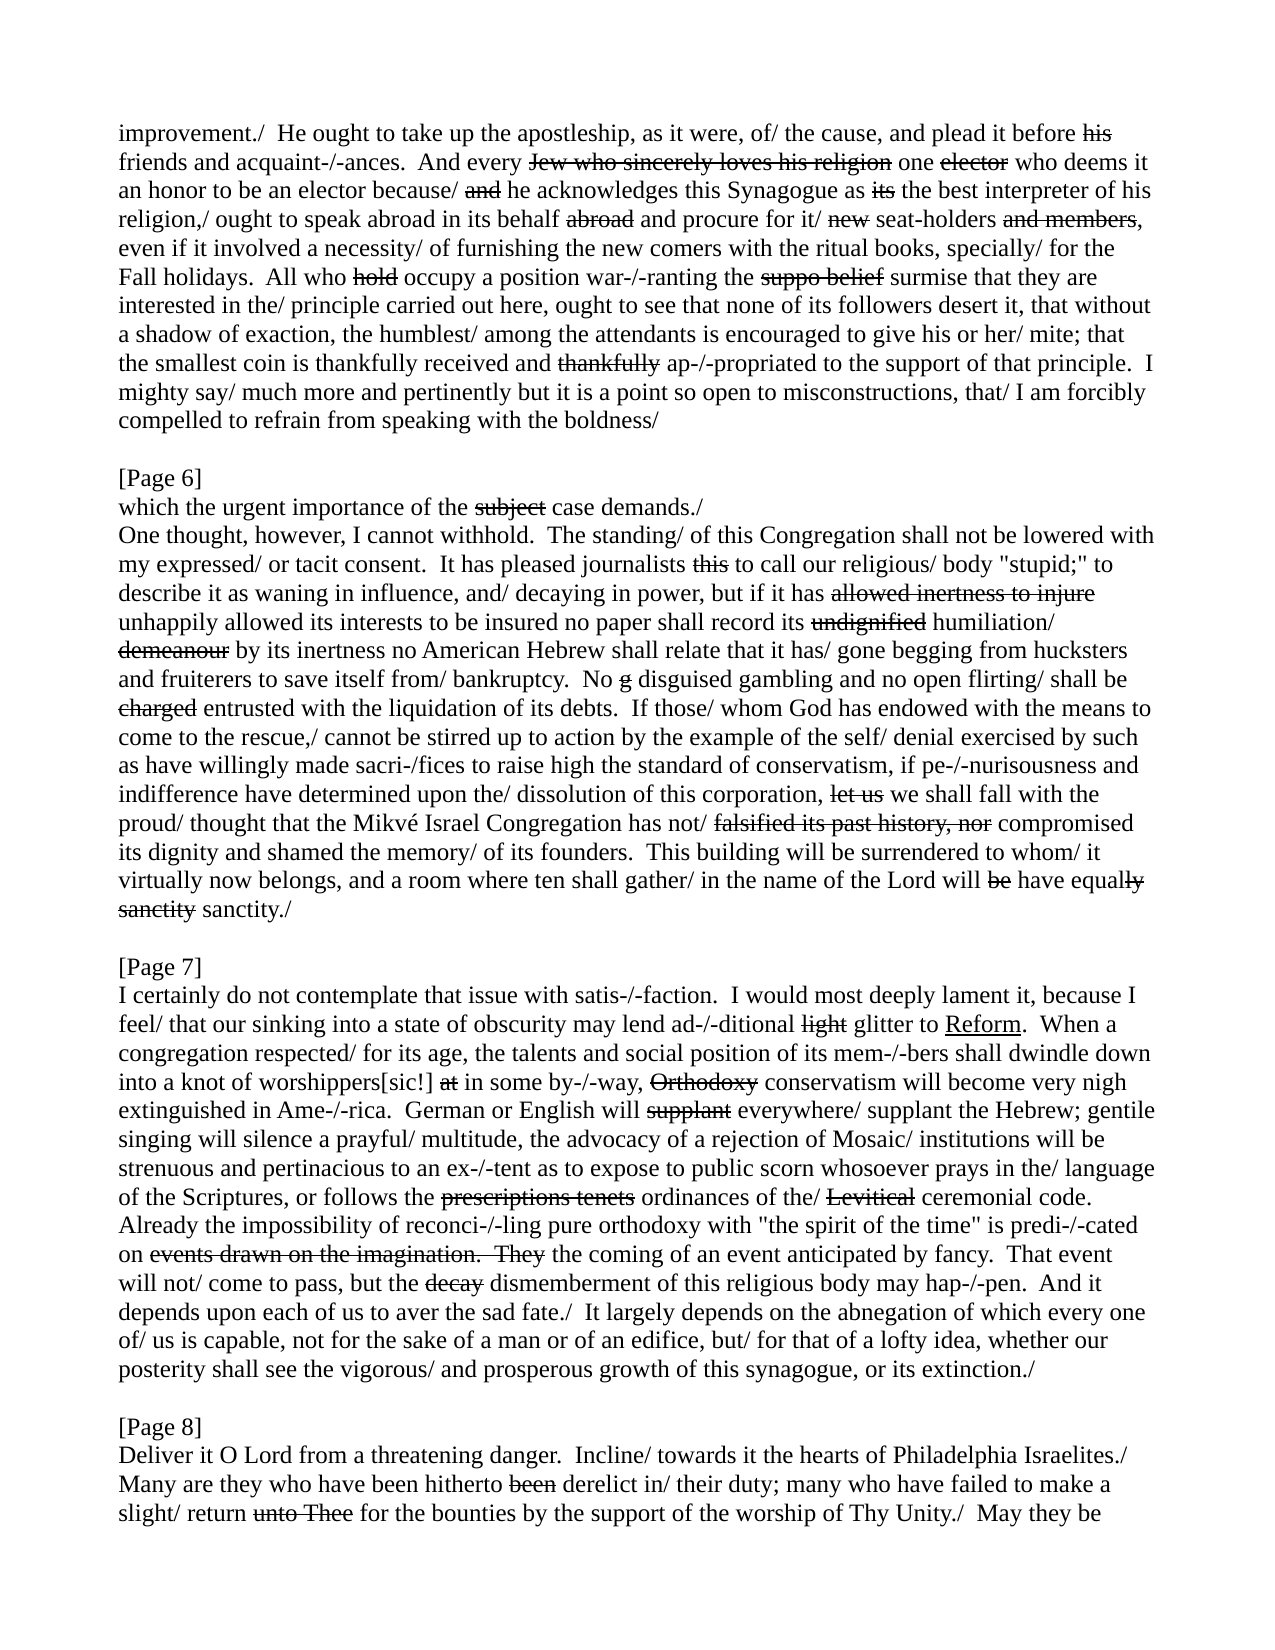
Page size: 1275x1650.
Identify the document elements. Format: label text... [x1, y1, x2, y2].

text [Page 8] [118, 1412, 1157, 1441]
text Deliver it O Lord from a threatening danger. Incline/ towards it the hearts of Philadelphia Israelites./ Many are they who have been hitherto been derelict in/ their duty; many who have failed to make a slight/ return unto Thee for the bounties by the support of the worship of Thy Unity./ May they be [118, 1441, 1157, 1527]
text which the urgent importance of the subject case demands./ [118, 492, 1157, 521]
text [Page 7] [118, 952, 1157, 981]
text improvement./ He ought to take up the apostleship, as it were, of/ the cause, and plead it before his friends and acquaint-/-ances. And every Jew who sincerely loves his religion one elector who deems it an honor to be an elector because/ and he acknowledges this Synagogue as its the best interpreter of his religion,/ ought to speak abroad in its behalf abroad and procure for it/ new seat-holders and members, even if it involved a necessity/ of furnishing the new comers with the ritual books, specially/ for the Fall holidays. All who hold occupy a position war-/-ranting the suppo belief surmise that they are interested in the/ principle carried out here, ought to see that none of its followers desert it, that without a shadow of exaction, the humblest/ among the attendants is encouraged to give his or her/ mite; that the smallest coin is thankfully received and thankfully ap-/-propriated to the support of that principle. I mighty say/ much more and pertinently but it is a point so open to misconstructions, that/ I am forcibly compelled to refrain from speaking with the boldness/ [118, 118, 1157, 434]
text [Page 6] [118, 463, 1157, 492]
text One thought, however, I cannot withhold. The standing/ of this Congregation shall not be lowered with my expressed/ or tacit consent. It has pleased journalists this to call our religious/ body "stupid;" to describe it as waning in influence, and/ decaying in power, but if it has allowed inertness to injure unhappily allowed its interests to be insured no paper shall record its undignified humiliation/ demeanour by its inertness no American Hebrew shall relate that it has/ gone begging from hucksters and fruiterers to save itself from/ bankruptcy. No g disguised gambling and no open flirting/ shall be charged entrusted with the liquidation of its debts. If those/ whom God has endowed with the means to come to the rescue,/ cannot be stirred up to action by the example of the self/ denial exercised by such as have willingly made sacri-/fices to raise high the standard of conservatism, if pe-/-nurisousness and indifference have determined upon the/ dissolution of this corporation, let us we shall fall with the proud/ thought that the Mikvé Israel Congregation has not/ falsified its past history, nor compromised its dignity and shamed the memory/ of its founders. This building will be surrendered to whom/ it virtually now belongs, and a room where ten shall gather/ in the name of the Lord will be have equally sanctity sanctity./ [118, 521, 1157, 923]
text I certainly do not contemplate that issue with satis-/-faction. I would most deeply lament it, because I feel/ that our sinking into a state of obscurity may lend ad-/-ditional light glitter to Reform. When a congregation respected/ for its age, the talents and social position of its mem-/-bers shall dwindle down into a knot of worshippers[sic!] at in some by-/-way, Orthodoxy conservatism will become very nigh extinguished in Ame-/-rica. German or English will supplant everywhere/ supplant the Hebrew; gentile singing will silence a prayful/ multitude, the advocacy of a rejection of Mosaic/ institutions will be strenuous and pertinacious to an ex-/-tent as to expose to public scorn whosoever prays in the/ language of the Scriptures, or follows the prescriptions tenets ordinances of the/ Levitical ceremonial code. Already the impossibility of reconci-/-ling pure orthodoxy with "the spirit of the time" is predi-/-cated on events drawn on the imagination. They the coming of an event anticipated by fancy. That event will not/ come to pass, but the decay dismemberment of this religious body may hap-/-pen. And it depends upon each of us to aver the sad fate./ It largely depends on the abnegation of which every one of/ us is capable, not for the sake of a man or of an edifice, but/ for that of a lofty idea, whether our posterity shall see the vigorous/ and prosperous growth of this synagogue, or its extinction./ [118, 981, 1157, 1383]
